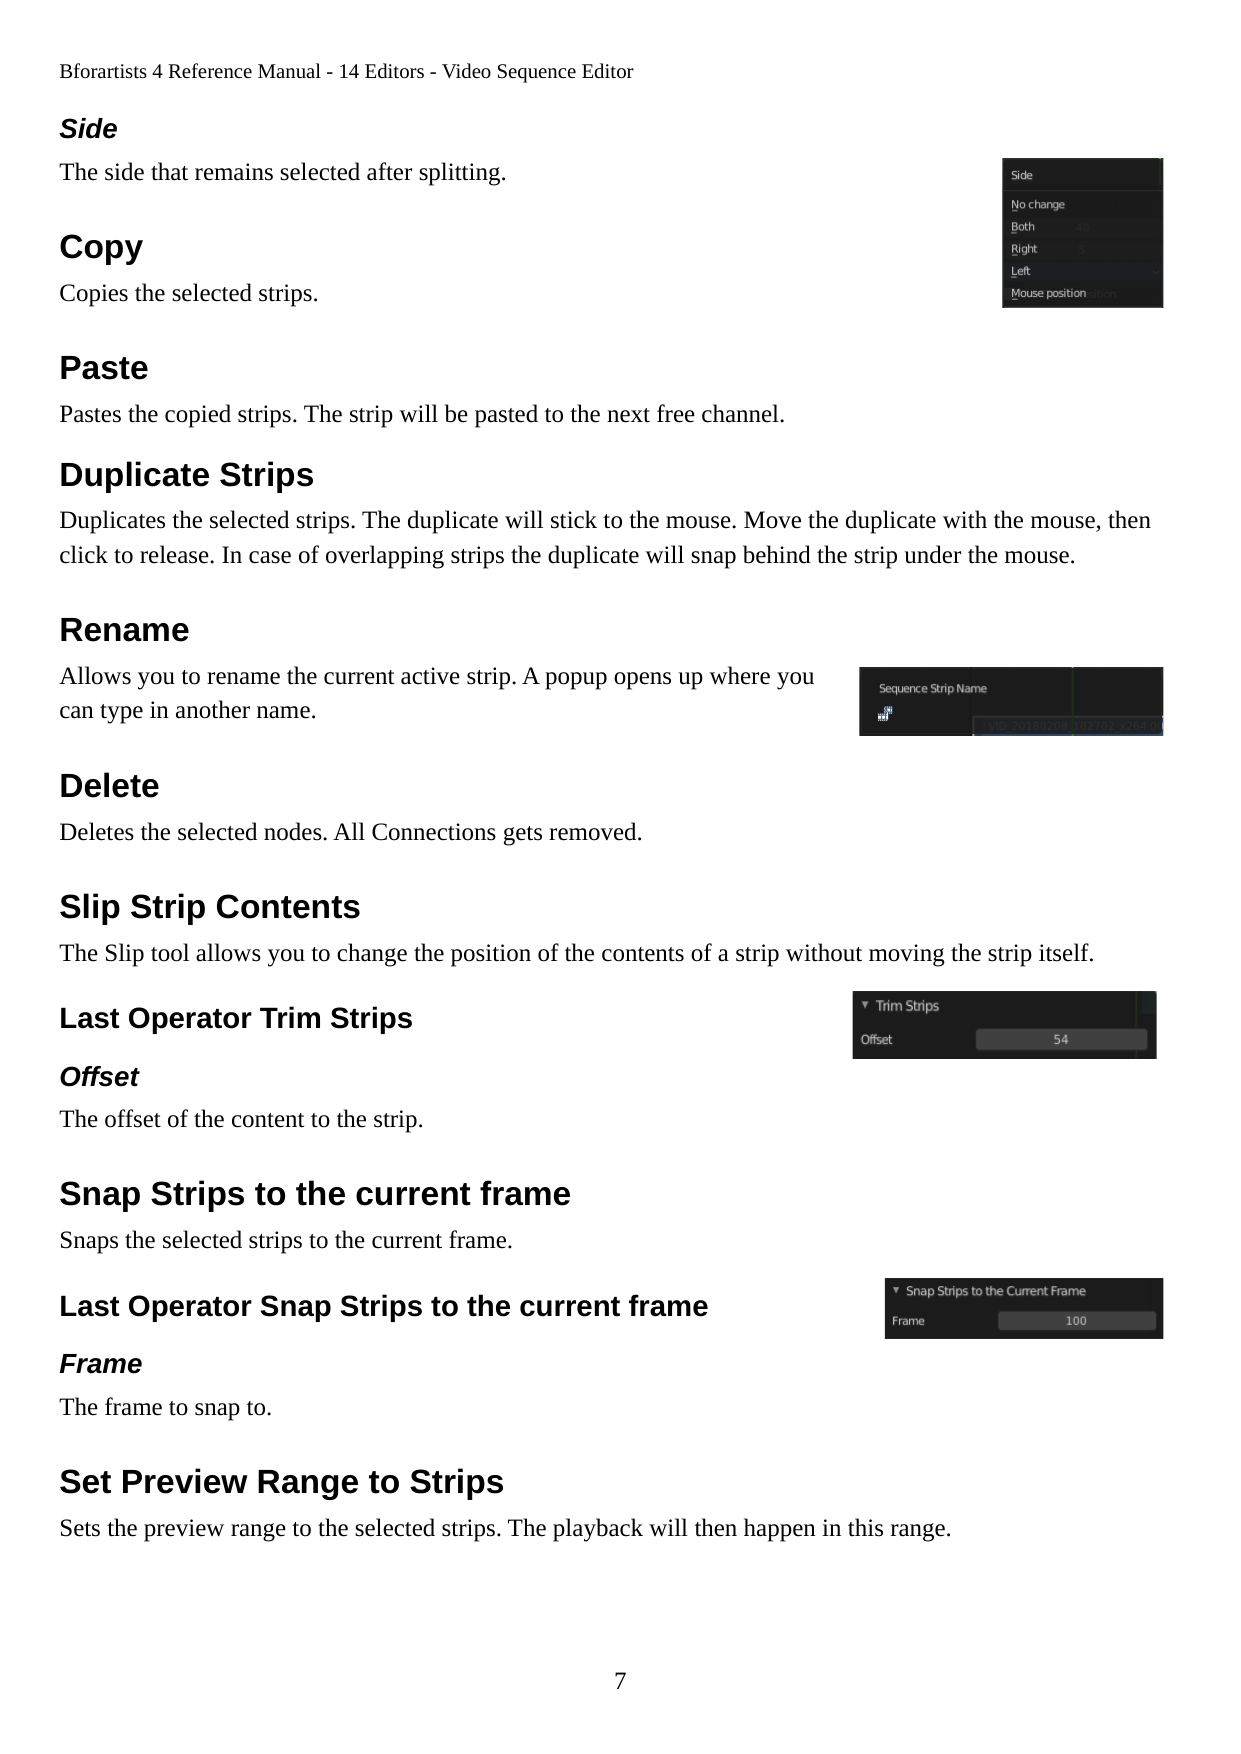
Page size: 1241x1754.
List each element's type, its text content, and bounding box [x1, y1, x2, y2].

subtitle Snap Strips to the current frame [59, 1174, 1181, 1213]
picture [1002, 158, 1164, 308]
text The side that remains selected after splitting. [59, 157, 1181, 186]
subtitle Offset [59, 1060, 1181, 1092]
text Snaps the selected strips to the current frame. [59, 1225, 1181, 1254]
subtitle Duplicate Strips [59, 454, 1181, 493]
text Copies the selected strips. [59, 278, 1002, 307]
picture [884, 1278, 1164, 1339]
text The offset of the content to the strip. [59, 1104, 1181, 1133]
text The frame to snap to. [59, 1392, 1181, 1421]
picture [859, 667, 1164, 736]
text Pastes the copied strips. The strip will be pasted to the next free channel. [59, 399, 1181, 428]
subtitle Last Operator Trim Strips [59, 1001, 852, 1035]
subtitle [1164, 227, 1181, 266]
text The Slip tool allows you to change the position of the contents of a strip without moving the strip itself. [59, 938, 1181, 966]
subtitle Last Operator Snap Strips to the current frame [59, 1289, 884, 1323]
subtitle Delete [59, 765, 1181, 804]
subtitle Copy [59, 227, 1002, 266]
text Allows you to rename the current active strip. A popup opens up where you can type in another name. [59, 661, 1181, 724]
subtitle [1157, 1001, 1181, 1035]
picture [852, 991, 1157, 1059]
subtitle Frame [59, 1348, 1181, 1380]
subtitle Rename [59, 610, 1181, 648]
subtitle Side [59, 113, 1181, 144]
subtitle Paste [59, 348, 1181, 387]
text Deletes the selected nodes. All Connections gets removed. [59, 817, 1181, 845]
subtitle Set Preview Range to Strips [59, 1462, 1181, 1501]
text Duplicates the selected strips. The duplicate will stick to the mouse. Move the duplicate with the mouse, then click to release. In case of overlapping strips the duplicate will snap behind the strip under the mouse. [59, 506, 1181, 569]
text Sets the preview range to the selected strips. The playback will then happen in this range. [59, 1513, 1181, 1542]
subtitle Slip Strip Contents [59, 886, 1181, 925]
